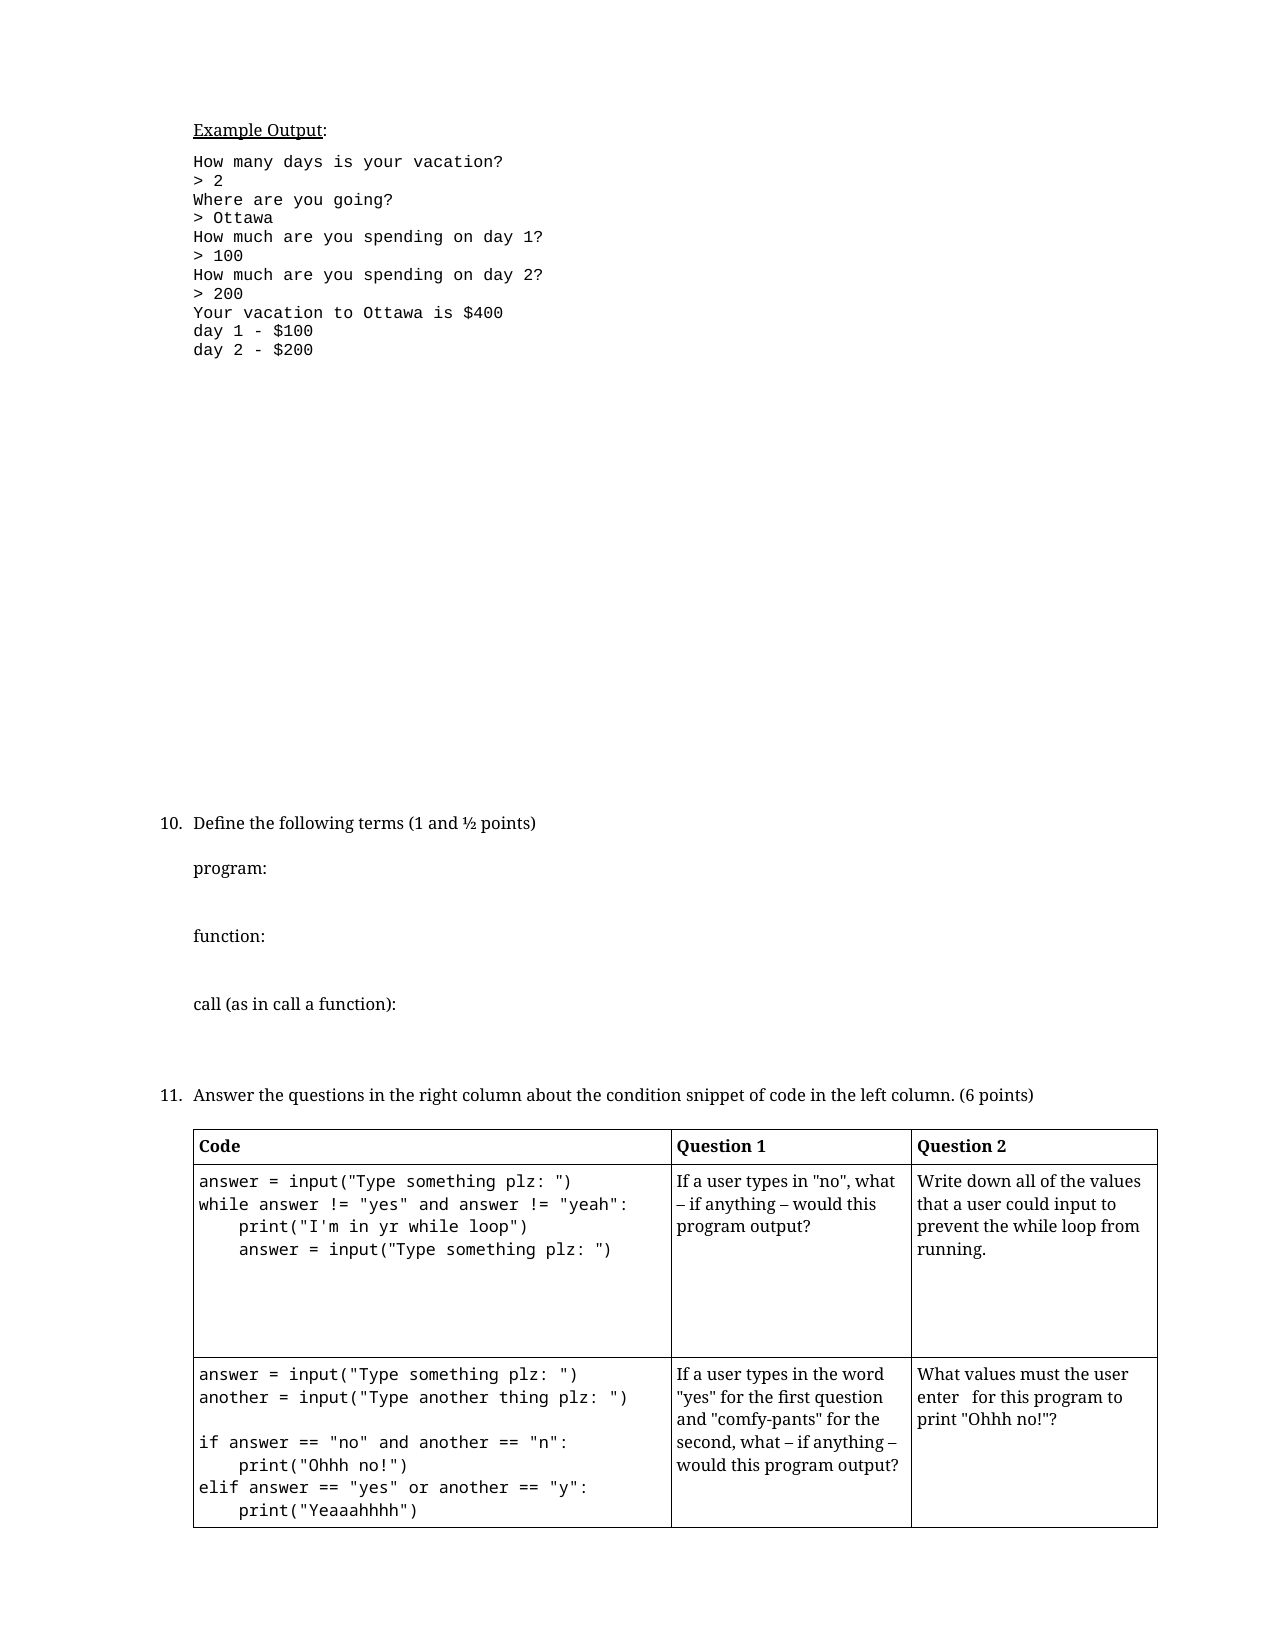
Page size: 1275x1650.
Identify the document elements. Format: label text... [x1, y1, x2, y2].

table_header Question 2 [912, 1130, 1157, 1163]
list How much are you spending on day 1? [156, 229, 1157, 248]
list Answer the questions in the right column about the condition snippet of code in the left column. (6 points) [156, 1084, 1157, 1129]
list day 1 - $100 [156, 323, 1157, 342]
list > 100 [156, 248, 1157, 266]
list Where are you going? [156, 191, 1157, 210]
list > 2 [156, 172, 1157, 191]
list Example Output: [156, 118, 1157, 141]
table_cell If a user types in "no", what – if anything – would this program output? [672, 1165, 911, 1357]
list How many days is your vacation? [156, 153, 1157, 172]
list day 2 - $200 [156, 342, 1157, 361]
table_cell Write down all of the values that a user could input to prevent the while loop from running. [912, 1165, 1157, 1357]
table_cell answer = input("Type something plz: ") while answer != "yes" and answer != "yeah": print("I'm in yr while loop") answer = input("Type something plz: ") [194, 1165, 671, 1357]
table_header Question 1 [672, 1130, 911, 1163]
table_cell If a user types in the word "yes" for the first question and "comfy-pants" for the second, what – if anything – would this program output? [672, 1358, 911, 1527]
table_cell answer = input("Type something plz: ") another = input("Type another thing plz: ") if answer == "no" and another == "n": print("Ohhh no!") elif answer == "yes" or another == "y": print("Yeaaahhhh") [194, 1358, 671, 1527]
list How much are you spending on day 2? [156, 266, 1157, 285]
list Define the following terms (1 and ½ points) program: function: call (as in call a function): [156, 811, 1157, 1084]
table_cell What values must the user enter for this program to print "Ohhh no!"? [912, 1358, 1157, 1527]
list Your vacation to Ottawa is $400 [156, 304, 1157, 323]
table_header Code [194, 1130, 671, 1163]
list > 200 [156, 285, 1157, 304]
list > Ottawa [156, 210, 1157, 229]
